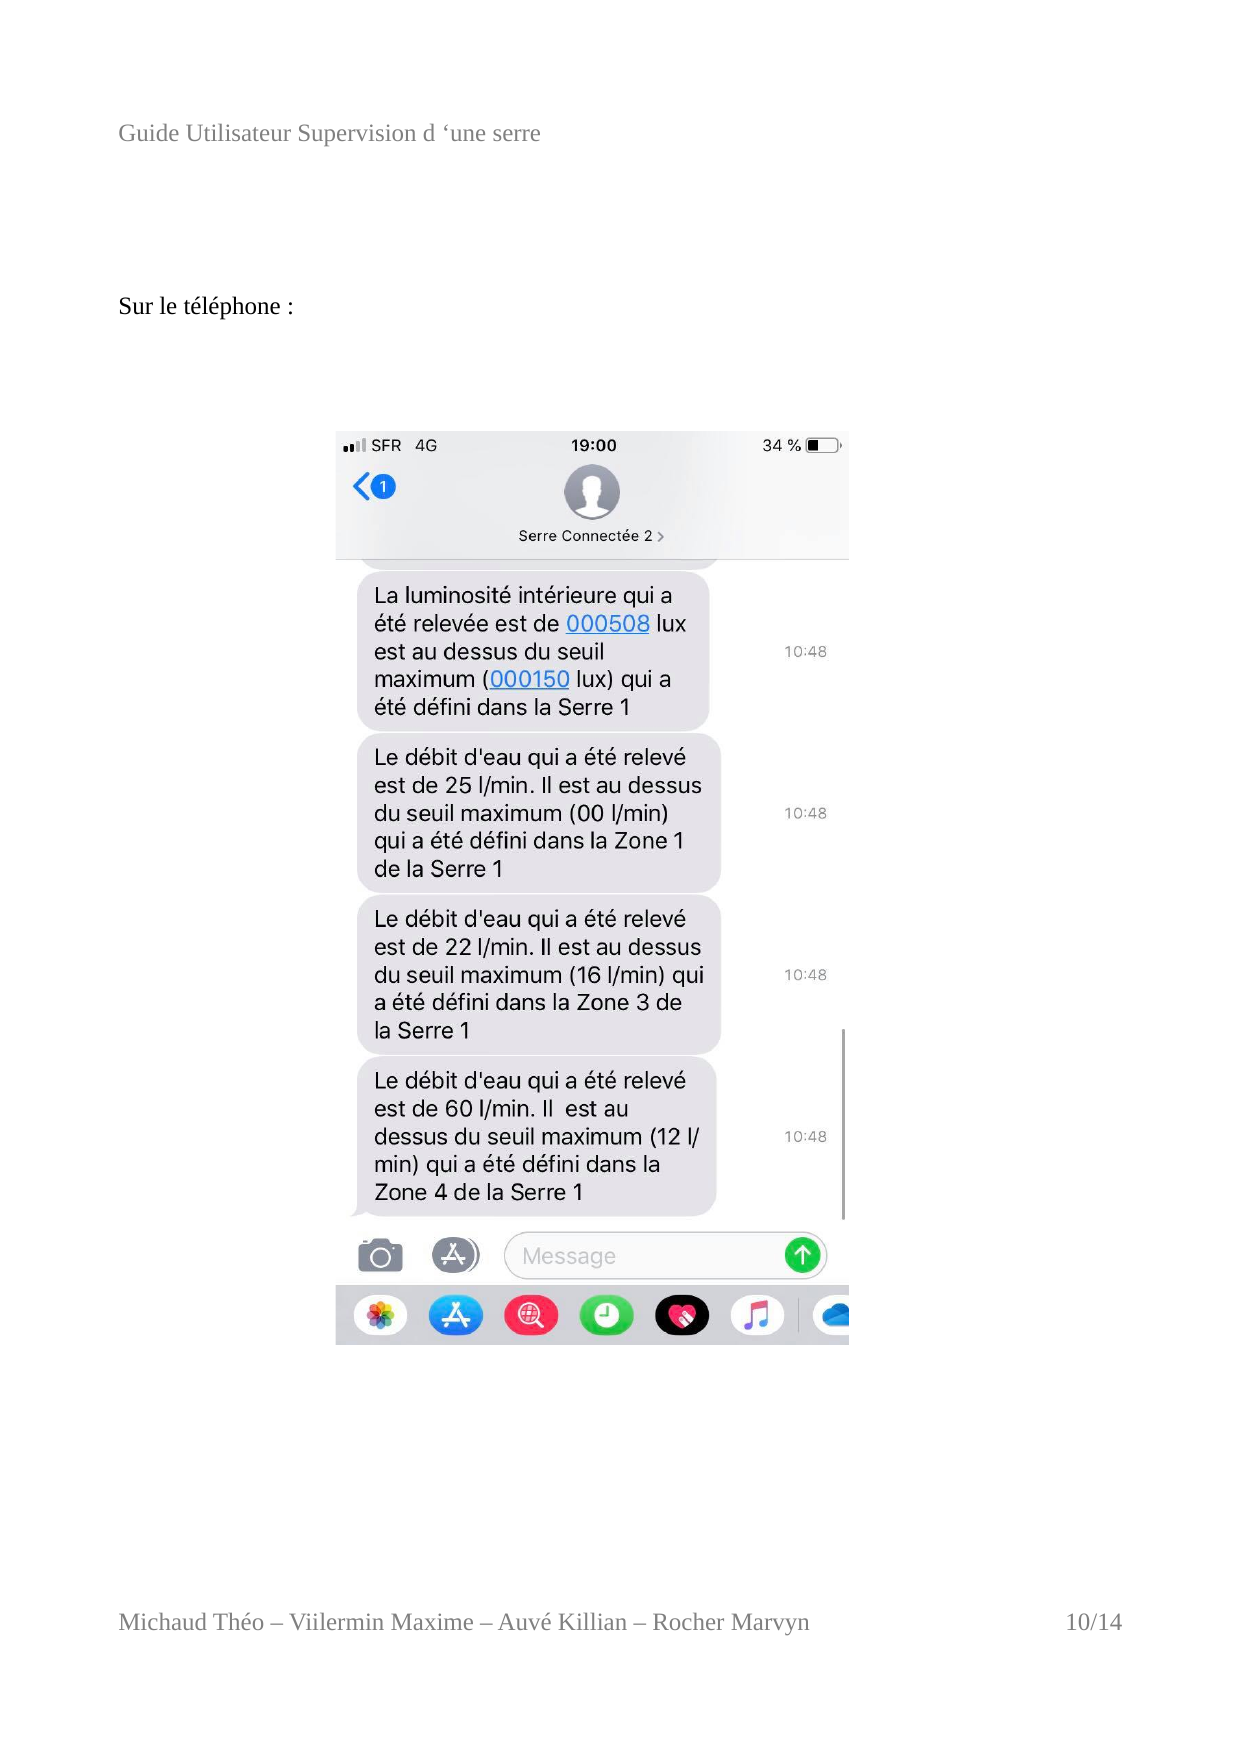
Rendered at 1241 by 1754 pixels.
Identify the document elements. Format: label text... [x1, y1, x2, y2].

picture [335, 431, 849, 1345]
text Sur le téléphone : [118, 291, 1122, 320]
